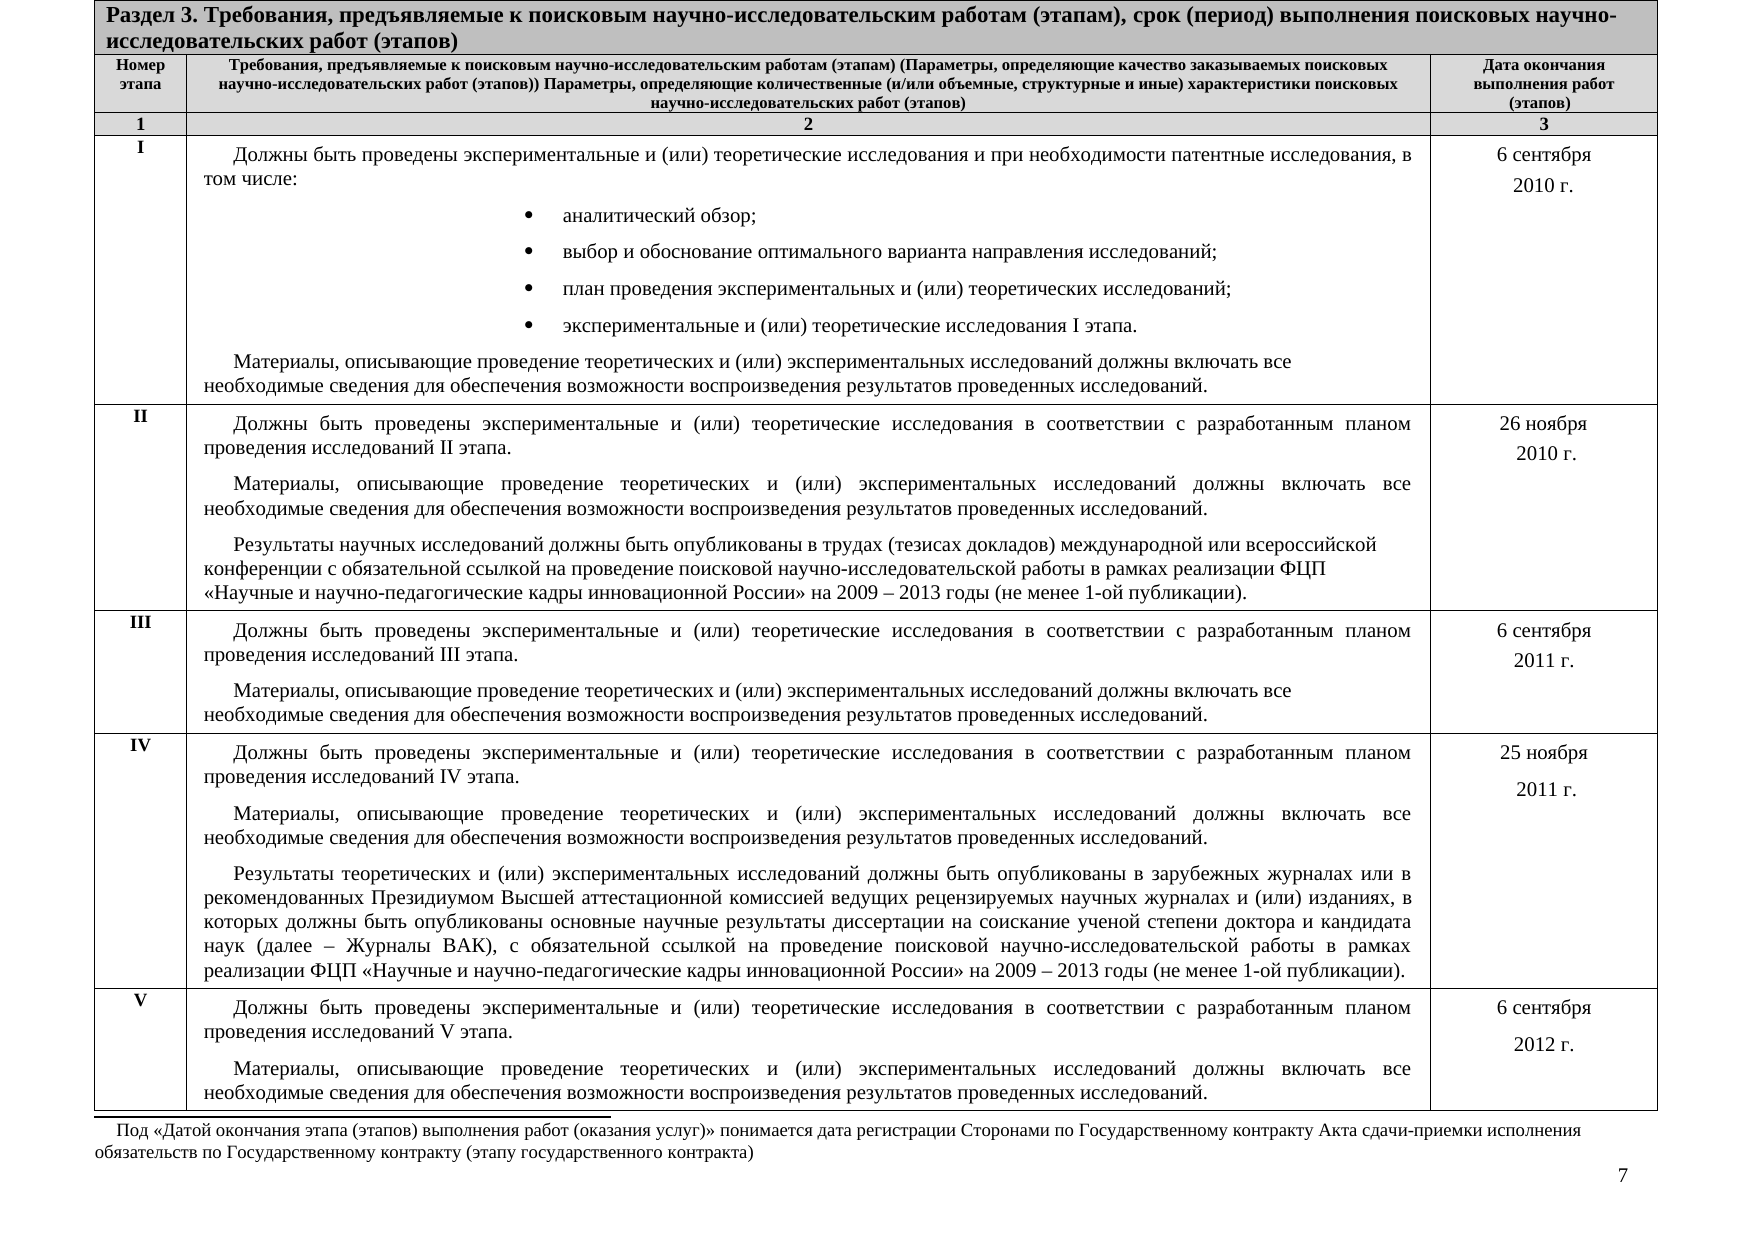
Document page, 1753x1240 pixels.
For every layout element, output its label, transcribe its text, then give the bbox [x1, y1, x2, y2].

table_cell 25 ноября 2011 г. [1431, 734, 1657, 988]
table_cell II [95, 405, 186, 610]
table_header Раздел 3. Требования, предъявляемые к поисковым научно-исследовательским работам (этапам), cрок (период) выполнения поисковых научно-исследовательских работ (этапов) [95, 1, 1657, 54]
table_cell 6 сентября 2010 г. [1431, 136, 1657, 403]
table_cell IV [95, 734, 186, 988]
table_cell 26 ноября 2010 г. [1431, 405, 1657, 610]
table_cell I [95, 136, 186, 403]
table_cell Требования, предъявляемые к поисковым научно-исследовательским работам (этапам) (Параметры, определяющие качество заказываемых поисковых научно-исследовательских работ (этапов)) Параметры, определяющие количественные (и/или объемные, структурные и иные) характеристики поисковых научно-исследовательских работ (этапов) [187, 55, 1430, 112]
table_cell Номер этапа [95, 55, 186, 112]
table_cell Дата окончания выполнения работ (этапов) [1431, 55, 1657, 112]
table_cell 6 сентября 2012 г. [1431, 989, 1657, 1110]
table_cell III [95, 611, 186, 733]
table_cell Должны быть проведены экспериментальные и (или) теоретические исследования в соответствии с разработанным планом проведения исследований III этапа. Материалы, описывающие проведение теоретических и (или) экспериментальных исследований должны включать все необходимые сведения для обеспечения возможности воспроизведения результатов проведенных исследований. [187, 611, 1430, 733]
table_cell 6 сентября 2011 г. [1431, 611, 1657, 733]
table_cell Должны быть проведены экспериментальные и (или) теоретические исследования в соответствии с разработанным планом проведения исследований V этапа. Материалы, описывающие проведение теоретических и (или) экспериментальных исследований должны включать все необходимые сведения для обеспечения возможности воспроизведения результатов проведенных исследований. [187, 989, 1430, 1110]
table_cell Должны быть проведены экспериментальные и (или) теоретические исследования и при необходимости патентные исследования, в том числе: аналитический обзор; выбор и обоснование оптимального варианта направления исследований; план проведения экспериментальных и (или) теоретических исследований; экспериментальные и (или) теоретические исследования I этапа. Материалы, описывающие проведение теоретических и (или) экспериментальных исследований должны включать все необходимые сведения для обеспечения возможности воспроизведения результатов проведенных исследований. [187, 136, 1430, 403]
table_cell V [95, 989, 186, 1110]
table_cell 3 [1431, 113, 1657, 135]
table_cell Должны быть проведены экспериментальные и (или) теоретические исследования в соответствии с разработанным планом проведения исследований IV этапа. Материалы, описывающие проведение теоретических и (или) экспериментальных исследований должны включать все необходимые сведения для обеспечения возможности воспроизведения результатов проведенных исследований. Результаты теоретических и (или) экспериментальных исследований должны быть опубликованы в зарубежных журналах или в рекомендованных Президиумом Высшей аттестационной комиссией ведущих рецензируемых научных журналах и (или) изданиях, в которых должны быть опубликованы основные научные результаты диссертации на соискание ученой степени доктора и кандидата наук (далее – Журналы ВАК), с обязательной ссылкой на проведение поисковой научно-исследовательской работы в рамках реализации ФЦП «Научные и научно-педагогические кадры инновационной России» на 2009 – 2013 годы (не менее 1-ой публикации). [187, 734, 1430, 988]
table_cell Должны быть проведены экспериментальные и (или) теоретические исследования в соответствии с разработанным планом проведения исследований II этапа. Материалы, описывающие проведение теоретических и (или) экспериментальных исследований должны включать все необходимые сведения для обеспечения возможности воспроизведения результатов проведенных исследований. Результаты научных исследований должны быть опубликованы в трудах (тезисах докладов) международной или всероссийской конференции с обязательной ссылкой на проведение поисковой научно-исследовательской работы в рамках реализации ФЦП «Научные и научно-педагогические кадры инновационной России» на 2009 – 2013 годы (не менее 1-ой публикации). [187, 405, 1430, 610]
table_cell 1 [95, 113, 186, 135]
table_cell 2 [187, 113, 1430, 135]
